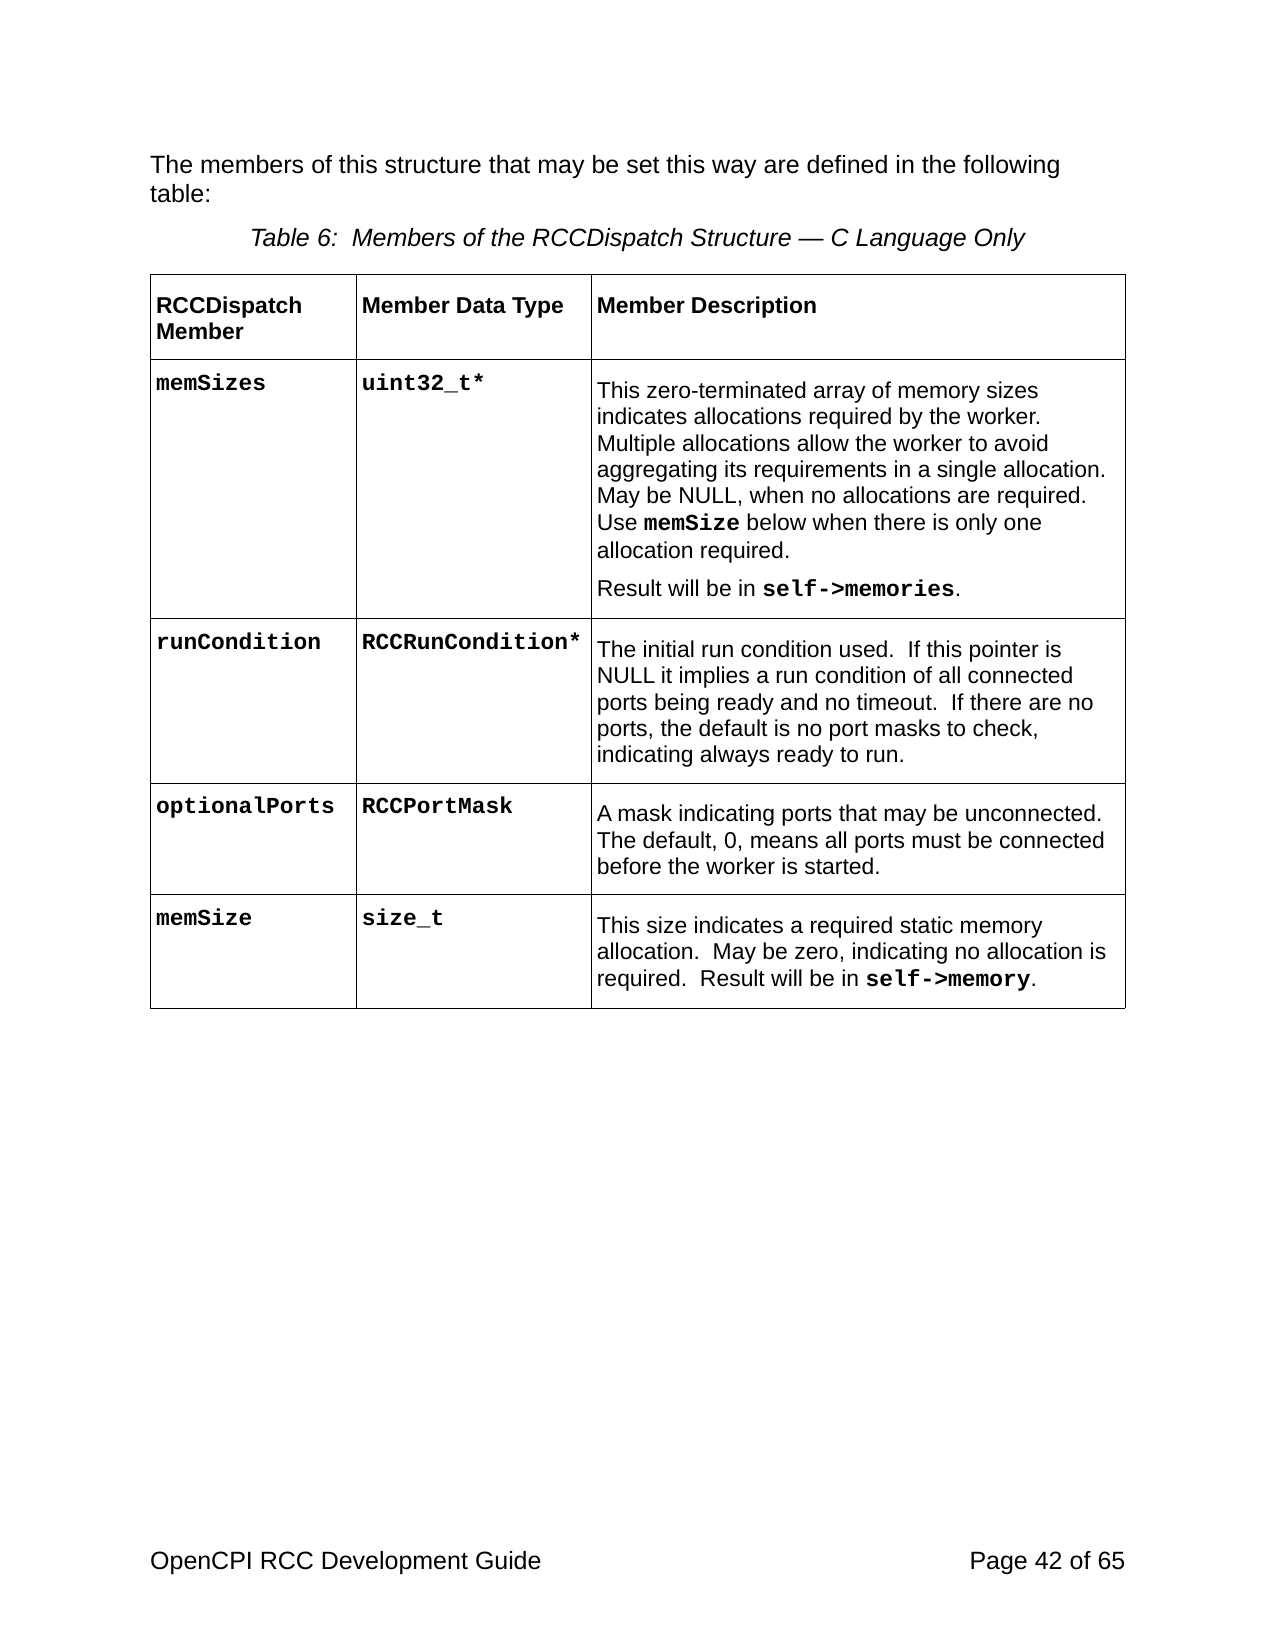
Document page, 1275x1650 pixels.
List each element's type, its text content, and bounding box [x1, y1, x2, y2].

table_header RCCDispatch Member [151, 275, 356, 359]
table_cell This zero-terminated array of memory sizes indicates allocations required by the worker. Multiple allocations allow the worker to avoid aggregating its requirements in a single allocation. May be NULL, when no allocations are required. Use memSize below when there is only one allocation required. Result will be in self->memories. [592, 360, 1125, 618]
table_cell memSize [151, 895, 356, 1008]
table_cell A mask indicating ports that may be unconnected. The default, 0, means all ports must be connected before the worker is started. [592, 784, 1125, 894]
table_cell This size indicates a required static memory allocation. May be zero, indicating no allocation is required. Result will be in self->memory. [592, 895, 1125, 1008]
table_cell optionalPorts [151, 784, 356, 894]
table_cell size_t [357, 895, 591, 1008]
table_header Member Data Type [357, 275, 591, 359]
table_cell memSizes [151, 360, 356, 618]
text Table 6: Members of the RCCDispatch Structure — C Language Only [150, 222, 1125, 251]
text The members of this structure that may be set this way are defined in the following table: [150, 150, 1125, 207]
table_cell The initial run condition used. If this pointer is NULL it implies a run condition of all connected ports being ready and no timeout. If there are no ports, the default is no port masks to check, indicating always ready to run. [592, 619, 1125, 782]
table_cell uint32_t* [357, 360, 591, 618]
table_cell RCCPortMask [357, 784, 591, 894]
table_cell RCCRunCondition* [357, 619, 591, 782]
table_cell runCondition [151, 619, 356, 782]
table_header Member Description [592, 275, 1125, 359]
